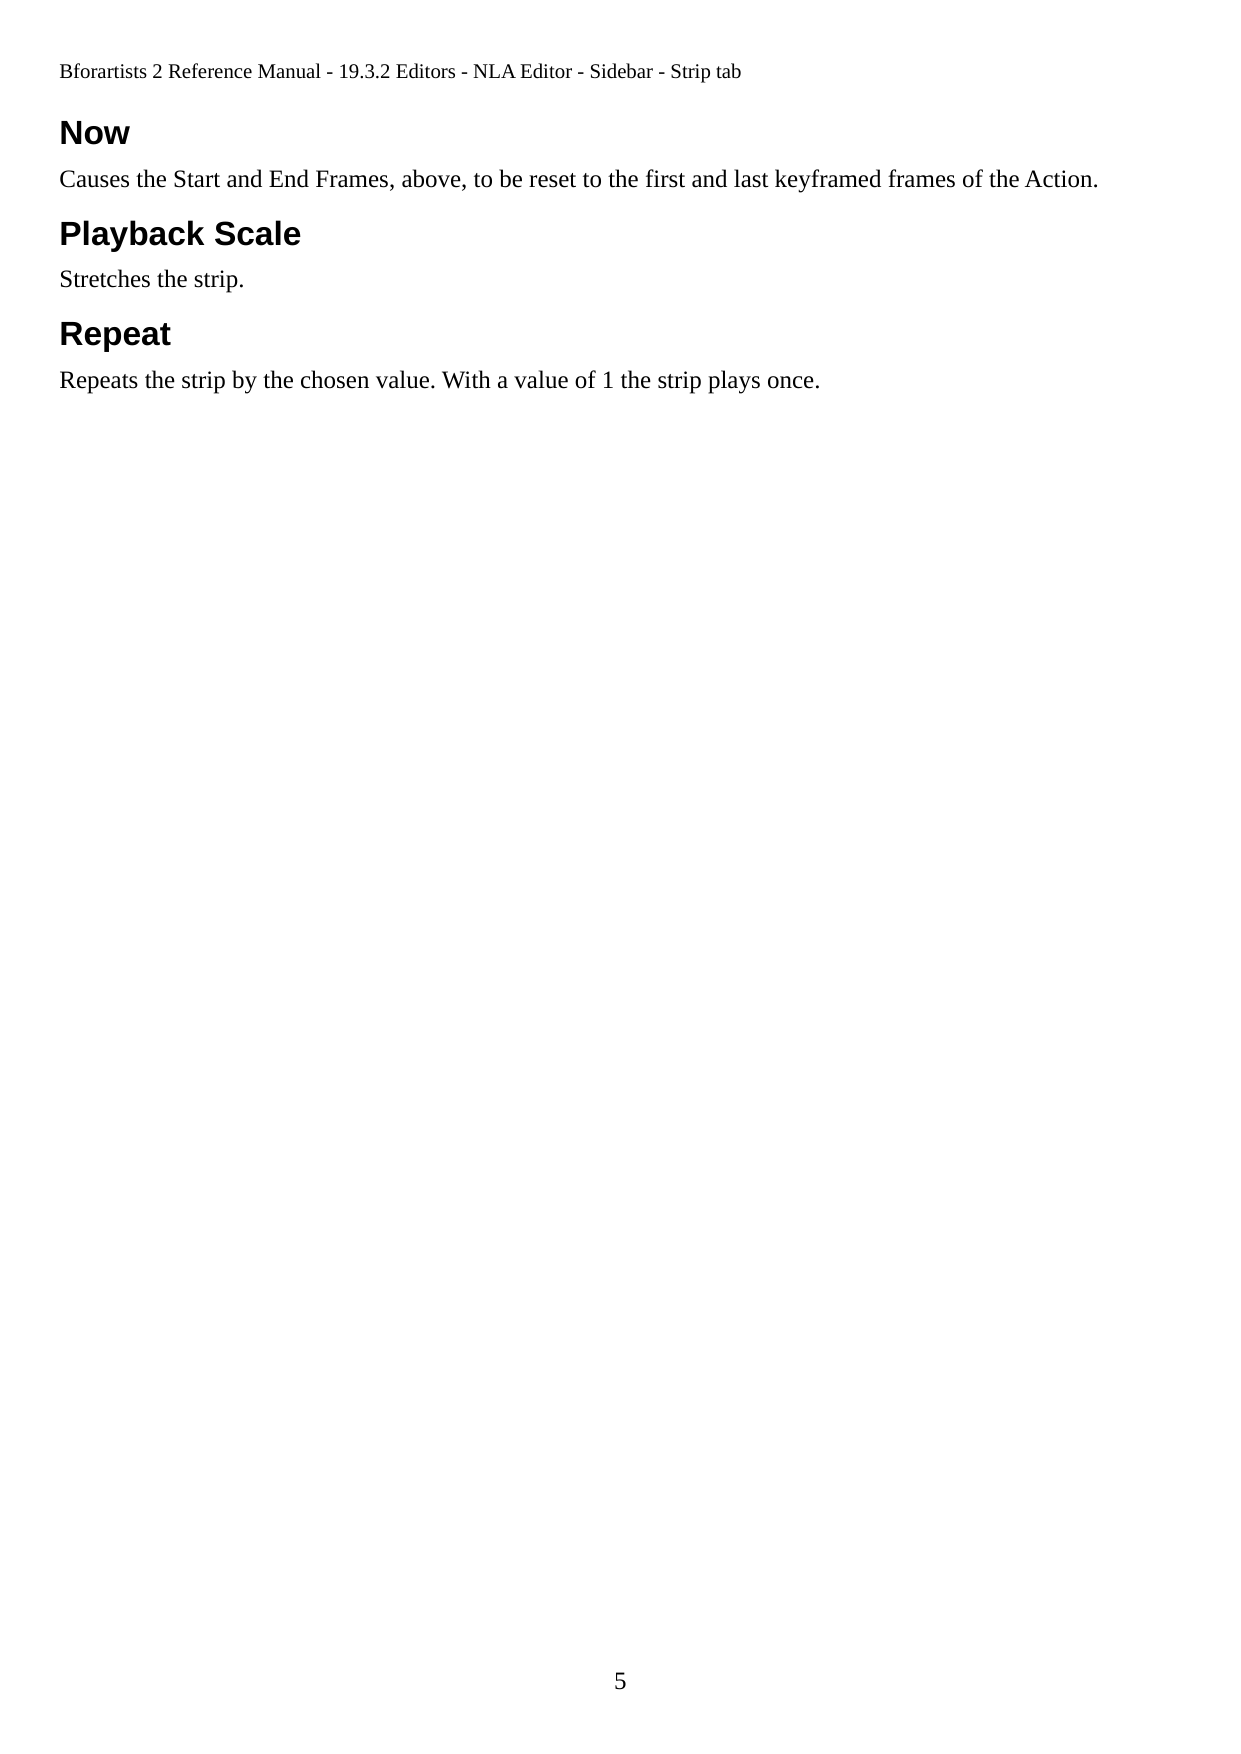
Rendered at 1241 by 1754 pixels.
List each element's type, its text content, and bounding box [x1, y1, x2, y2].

subtitle Playback Scale [59, 213, 1181, 252]
subtitle Repeat [59, 314, 1181, 353]
text Stretches the strip. [59, 264, 1181, 293]
text Repeats the strip by the chosen value. With a value of 1 the strip plays once. [59, 365, 1181, 394]
subtitle Now [59, 113, 1181, 151]
text Causes the Start and End Frames, above, to be reset to the first and last keyframed frames of the Action. [59, 164, 1181, 192]
